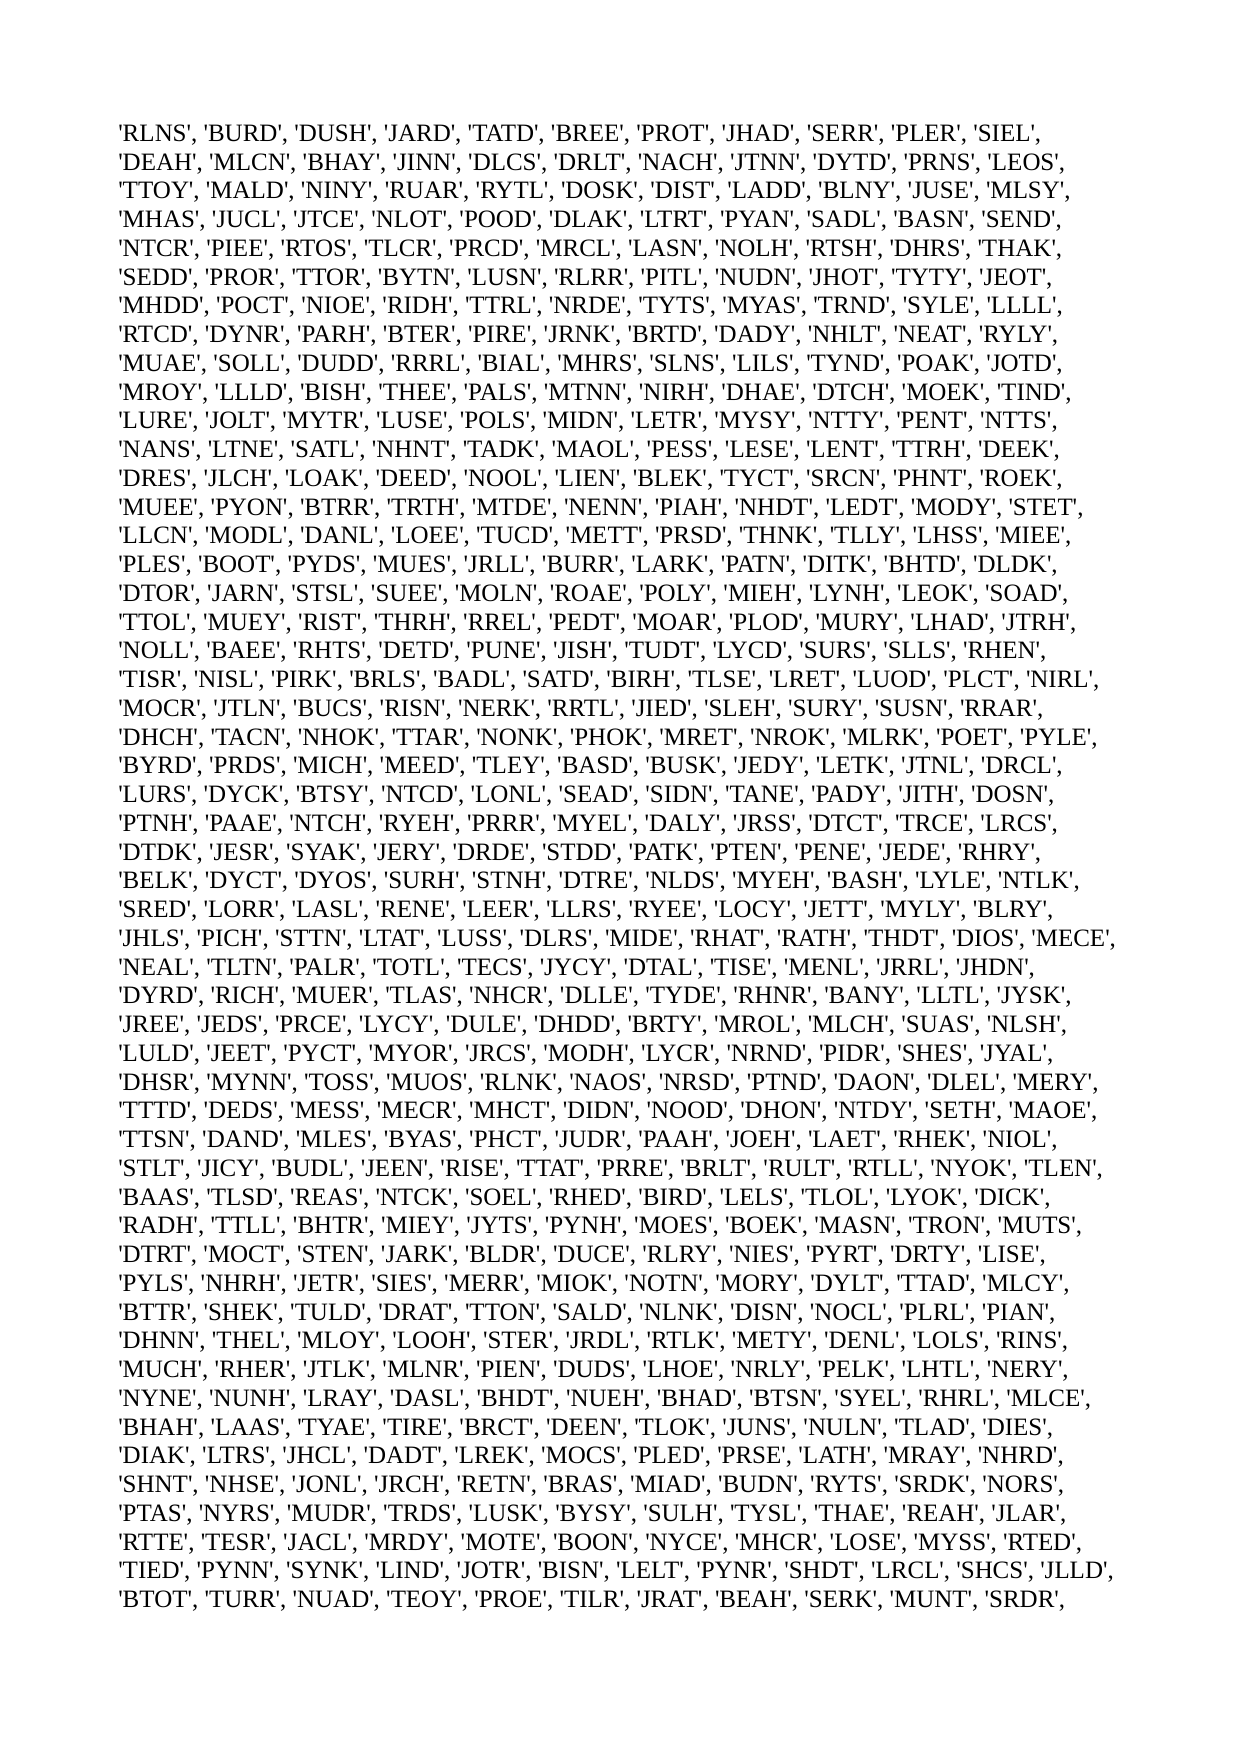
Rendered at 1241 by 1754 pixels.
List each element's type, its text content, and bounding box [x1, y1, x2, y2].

text 'RLNS', 'BURD', 'DUSH', 'JARD', 'TATD', 'BREE', 'PROT', 'JHAD', 'SERR', 'PLER', 'SIEL', 'DEAH', 'MLCN', 'BHAY', 'JINN', 'DLCS', 'DRLT', 'NACH', 'JTNN', 'DYTD', 'PRNS', 'LEOS', 'TTOY', 'MALD', 'NINY', 'RUAR', 'RYTL', 'DOSK', 'DIST', 'LADD', 'BLNY', 'JUSE', 'MLSY', 'MHAS', 'JUCL', 'JTCE', 'NLOT', 'POOD', 'DLAK', 'LTRT', 'PYAN', 'SADL', 'BASN', 'SEND', 'NTCR', 'PIEE', 'RTOS', 'TLCR', 'PRCD', 'MRCL', 'LASN', 'NOLH', 'RTSH', 'DHRS', 'THAK', 'SEDD', 'PROR', 'TTOR', 'BYTN', 'LUSN', 'RLRR', 'PITL', 'NUDN', 'JHOT', 'TYTY', 'JEOT', 'MHDD', 'POCT', 'NIOE', 'RIDH', 'TTRL', 'NRDE', 'TYTS', 'MYAS', 'TRND', 'SYLE', 'LLLL', 'RTCD', 'DYNR', 'PARH', 'BTER', 'PIRE', 'JRNK', 'BRTD', 'DADY', 'NHLT', 'NEAT', 'RYLY', 'MUAE', 'SOLL', 'DUDD', 'RRRL', 'BIAL', 'MHRS', 'SLNS', 'LILS', 'TYND', 'POAK', 'JOTD', 'MROY', 'LLLD', 'BISH', 'THEE', 'PALS', 'MTNN', 'NIRH', 'DHAE', 'DTCH', 'MOEK', 'TIND', 'LURE', 'JOLT', 'MYTR', 'LUSE', 'POLS', 'MIDN', 'LETR', 'MYSY', 'NTTY', 'PENT', 'NTTS', 'NANS', 'LTNE', 'SATL', 'NHNT', 'TADK', 'MAOL', 'PESS', 'LESE', 'LENT', 'TTRH', 'DEEK', 'DRES', 'JLCH', 'LOAK', 'DEED', 'NOOL', 'LIEN', 'BLEK', 'TYCT', 'SRCN', 'PHNT', 'ROEK', 'MUEE', 'PYON', 'BTRR', 'TRTH', 'MTDE', 'NENN', 'PIAH', 'NHDT', 'LEDT', 'MODY', 'STET', 'LLCN', 'MODL', 'DANL', 'LOEE', 'TUCD', 'METT', 'PRSD', 'THNK', 'TLLY', 'LHSS', 'MIEE', 'PLES', 'BOOT', 'PYDS', 'MUES', 'JRLL', 'BURR', 'LARK', 'PATN', 'DITK', 'BHTD', 'DLDK', 'DTOR', 'JARN', 'STSL', 'SUEE', 'MOLN', 'ROAE', 'POLY', 'MIEH', 'LYNH', 'LEOK', 'SOAD', 'TTOL', 'MUEY', 'RIST', 'THRH', 'RREL', 'PEDT', 'MOAR', 'PLOD', 'MURY', 'LHAD', 'JTRH', 'NOLL', 'BAEE', 'RHTS', 'DETD', 'PUNE', 'JISH', 'TUDT', 'LYCD', 'SURS', 'SLLS', 'RHEN', 'TISR', 'NISL', 'PIRK', 'BRLS', 'BADL', 'SATD', 'BIRH', 'TLSE', 'LRET', 'LUOD', 'PLCT', 'NIRL', 'MOCR', 'JTLN', 'BUCS', 'RISN', 'NERK', 'RRTL', 'JIED', 'SLEH', 'SURY', 'SUSN', 'RRAR', 'DHCH', 'TACN', 'NHOK', 'TTAR', 'NONK', 'PHOK', 'MRET', 'NROK', 'MLRK', 'POET', 'PYLE', 'BYRD', 'PRDS', 'MICH', 'MEED', 'TLEY', 'BASD', 'BUSK', 'JEDY', 'LETK', 'JTNL', 'DRCL', 'LURS', 'DYCK', 'BTSY', 'NTCD', 'LONL', 'SEAD', 'SIDN', 'TANE', 'PADY', 'JITH', 'DOSN', 'PTNH', 'PAAE', 'NTCH', 'RYEH', 'PRRR', 'MYEL', 'DALY', 'JRSS', 'DTCT', 'TRCE', 'LRCS', 'DTDK', 'JESR', 'SYAK', 'JERY', 'DRDE', 'STDD', 'PATK', 'PTEN', 'PENE', 'JEDE', 'RHRY', 'BELK', 'DYCT', 'DYOS', 'SURH', 'STNH', 'DTRE', 'NLDS', 'MYEH', 'BASH', 'LYLE', 'NTLK', 'SRED', 'LORR', 'LASL', 'RENE', 'LEER', 'LLRS', 'RYEE', 'LOCY', 'JETT', 'MYLY', 'BLRY', 'JHLS', 'PICH', 'STTN', 'LTAT', 'LUSS', 'DLRS', 'MIDE', 'RHAT', 'RATH', 'THDT', 'DIOS', 'MECE', 'NEAL', 'TLTN', 'PALR', 'TOTL', 'TECS', 'JYCY', 'DTAL', 'TISE', 'MENL', 'JRRL', 'JHDN', 'DYRD', 'RICH', 'MUER', 'TLAS', 'NHCR', 'DLLE', 'TYDE', 'RHNR', 'BANY', 'LLTL', 'JYSK', 'JREE', 'JEDS', 'PRCE', 'LYCY', 'DULE', 'DHDD', 'BRTY', 'MROL', 'MLCH', 'SUAS', 'NLSH', 'LULD', 'JEET', 'PYCT', 'MYOR', 'JRCS', 'MODH', 'LYCR', 'NRND', 'PIDR', 'SHES', 'JYAL', 'DHSR', 'MYNN', 'TOSS', 'MUOS', 'RLNK', 'NAOS', 'NRSD', 'PTND', 'DAON', 'DLEL', 'MERY', 'TTTD', 'DEDS', 'MESS', 'MECR', 'MHCT', 'DIDN', 'NOOD', 'DHON', 'NTDY', 'SETH', 'MAOE', 'TTSN', 'DAND', 'MLES', 'BYAS', 'PHCT', 'JUDR', 'PAAH', 'JOEH', 'LAET', 'RHEK', 'NIOL', 'STLT', 'JICY', 'BUDL', 'JEEN', 'RISE', 'TTAT', 'PRRE', 'BRLT', 'RULT', 'RTLL', 'NYOK', 'TLEN', 'BAAS', 'TLSD', 'REAS', 'NTCK', 'SOEL', 'RHED', 'BIRD', 'LELS', 'TLOL', 'LYOK', 'DICK', 'RADH', 'TTLL', 'BHTR', 'MIEY', 'JYTS', 'PYNH', 'MOES', 'BOEK', 'MASN', 'TRON', 'MUTS', 'DTRT', 'MOCT', 'STEN', 'JARK', 'BLDR', 'DUCE', 'RLRY', 'NIES', 'PYRT', 'DRTY', 'LISE', 'PYLS', 'NHRH', 'JETR', 'SIES', 'MERR', 'MIOK', 'NOTN', 'MORY', 'DYLT', 'TTAD', 'MLCY', 'BTTR', 'SHEK', 'TULD', 'DRAT', 'TTON', 'SALD', 'NLNK', 'DISN', 'NOCL', 'PLRL', 'PIAN', 'DHNN', 'THEL', 'MLOY', 'LOOH', 'STER', 'JRDL', 'RTLK', 'METY', 'DENL', 'LOLS', 'RINS', 'MUCH', 'RHER', 'JTLK', 'MLNR', 'PIEN', 'DUDS', 'LHOE', 'NRLY', 'PELK', 'LHTL', 'NERY', 'NYNE', 'NUNH', 'LRAY', 'DASL', 'BHDT', 'NUEH', 'BHAD', 'BTSN', 'SYEL', 'RHRL', 'MLCE', 'BHAH', 'LAAS', 'TYAE', 'TIRE', 'BRCT', 'DEEN', 'TLOK', 'JUNS', 'NULN', 'TLAD', 'DIES', 'DIAK', 'LTRS', 'JHCL', 'DADT', 'LREK', 'MOCS', 'PLED', 'PRSE', 'LATH', 'MRAY', 'NHRD', 'SHNT', 'NHSE', 'JONL', 'JRCH', 'RETN', 'BRAS', 'MIAD', 'BUDN', 'RYTS', 'SRDK', 'NORS', 'PTAS', 'NYRS', 'MUDR', 'TRDS', 'LUSK', 'BYSY', 'SULH', 'TYSL', 'THAE', 'REAH', 'JLAR', 'RTTE', 'TESR', 'JACL', 'MRDY', 'MOTE', 'BOON', 'NYCE', 'MHCR', 'LOSE', 'MYSS', 'RTED', 'TIED', 'PYNN', 'SYNK', 'LIND', 'JOTR', 'BISN', 'LELT', 'PYNR', 'SHDT', 'LRCL', 'SHCS', 'JLLD', 'BTOT', 'TURR', 'NUAD', 'TEOY', 'PROE', 'TILR', 'JRAT', 'BEAH', 'SERK', 'MUNT', 'SRDR', [118, 118, 1122, 1613]
